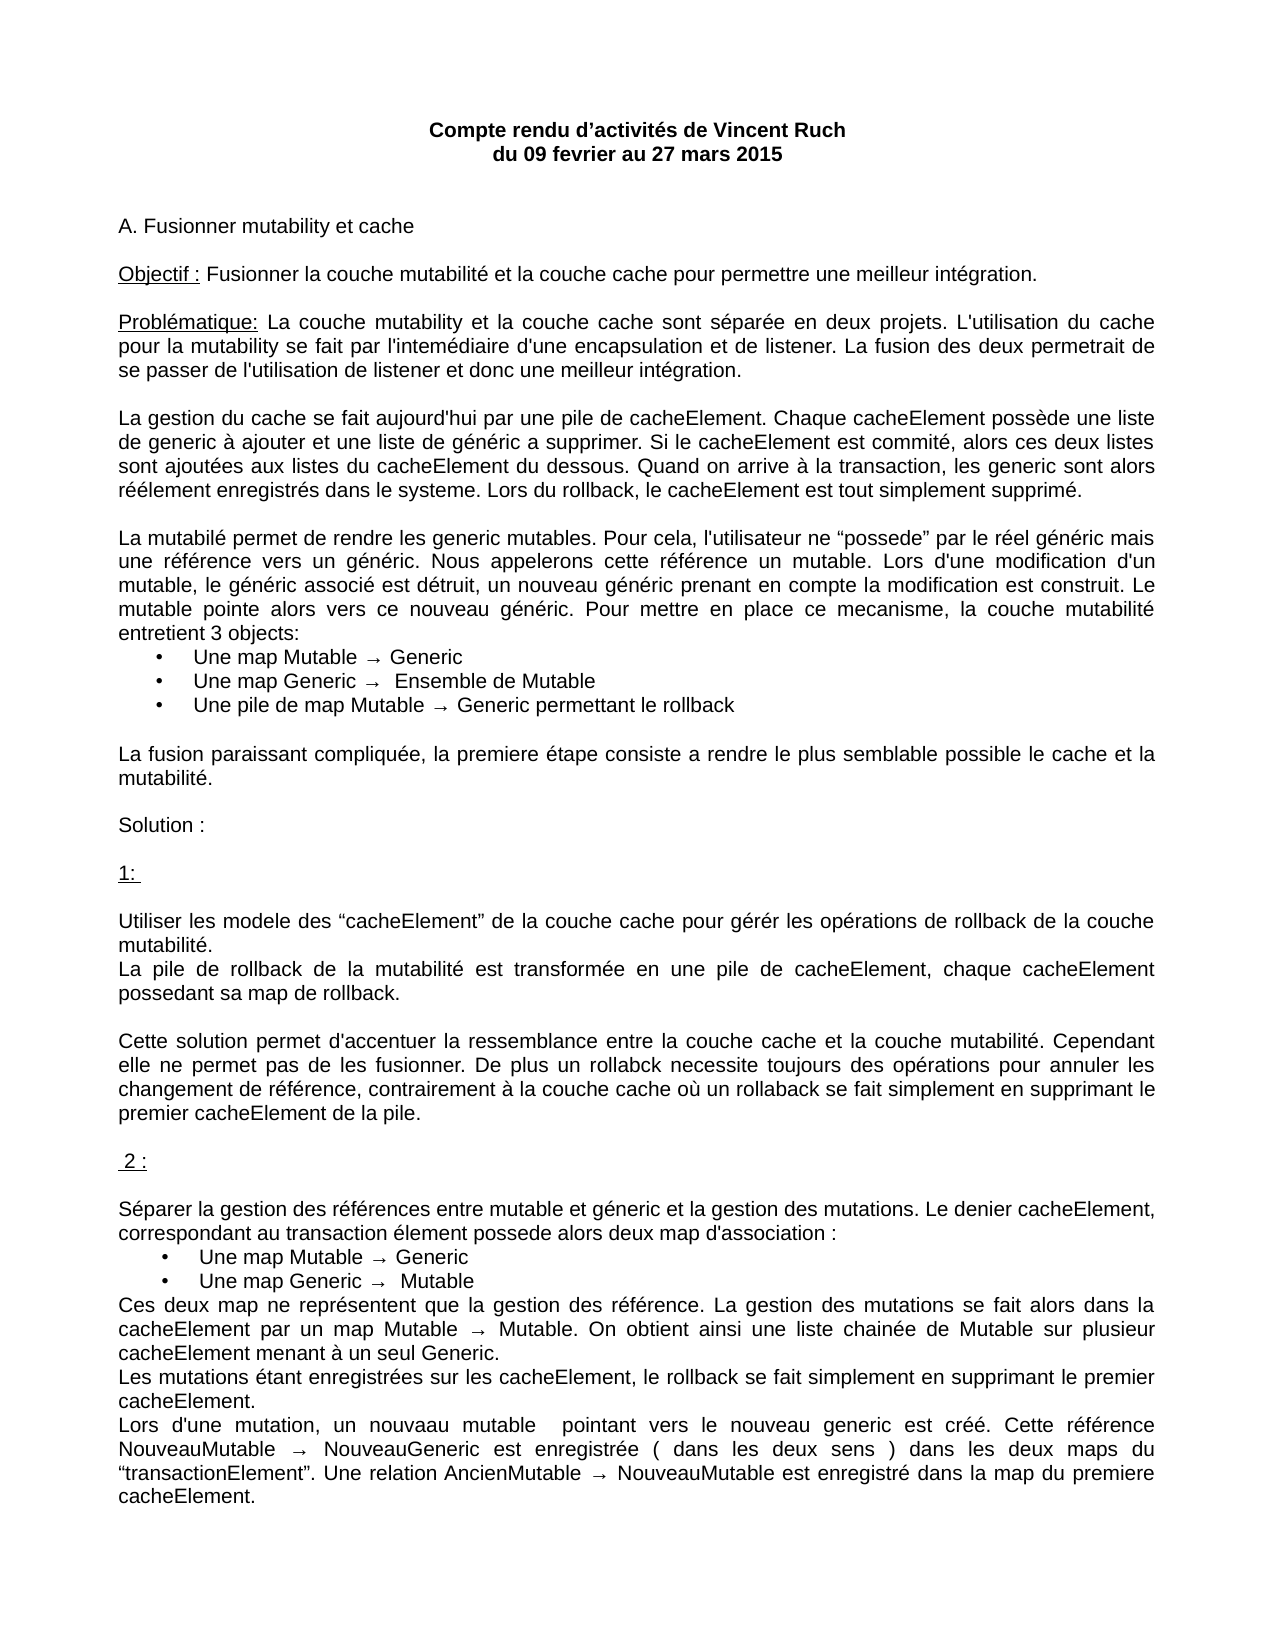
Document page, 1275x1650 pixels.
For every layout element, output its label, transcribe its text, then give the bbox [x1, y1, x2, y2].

text La pile de rollback de la mutabilité est transformée en une pile de cacheElement, chaque cacheElement possedant sa map de rollback. [118, 957, 1157, 1005]
list Une map Mutable → Generic [161, 1244, 1157, 1268]
text A. Fusionner mutability et cache [118, 214, 1157, 238]
text La fusion paraissant compliquée, la premiere étape consiste a rendre le plus semblable possible le cache et la mutabilité. [118, 741, 1157, 789]
text Objectif : Fusionner la couche mutabilité et la couche cache pour permettre une meilleur intégration. [118, 262, 1157, 286]
text Les mutations étant enregistrées sur les cacheElement, le rollback se fait simplement en supprimant le premier cacheElement. [118, 1364, 1157, 1412]
text La mutabilé permet de rendre les generic mutables. Pour cela, l'utilisateur ne “possede” par le réel généric mais une référence vers un généric. Nous appelerons cette référence un mutable. Lors d'une modification d'un mutable, le généric associé est détruit, un nouveau généric prenant en compte la modification est construit. Le mutable pointe alors vers ce nouveau généric. Pour mettre en place ce mecanisme, la couche mutabilité entretient 3 objects: [118, 525, 1157, 645]
text Problématique: La couche mutability et la couche cache sont séparée en deux projets. L'utilisation du cache pour la mutability se fait par l'intemédiaire d'une encapsulation et de listener. La fusion des deux permetrait de se passer de l'utilisation de listener et donc une meilleur intégration. [118, 310, 1157, 382]
text La gestion du cache se fait aujourd'hui par une pile de cacheElement. Chaque cacheElement possède une liste de generic à ajouter et une liste de généric a supprimer. Si le cacheElement est commité, alors ces deux listes sont ajoutées aux listes du cacheElement du dessous. Quand on arrive à la transaction, les generic sont alors réélement enregistrés dans le systeme. Lors du rollback, le cacheElement est tout simplement supprimé. [118, 406, 1157, 501]
list Une map Generic → Ensemble de Mutable [156, 669, 1157, 693]
list Une map Generic → Mutable [161, 1268, 1157, 1293]
text 2 : [118, 1149, 1157, 1173]
list Une pile de map Mutable → Generic permettant le rollback [156, 693, 1157, 717]
text Lors d'une mutation, un nouvaau mutable pointant vers le nouveau generic est créé. Cette référence NouveauMutable → NouveauGeneric est enregistrée ( dans les deux sens ) dans les deux maps du “transactionElement”. Une relation AncienMutable → NouveauMutable est enregistré dans la map du premiere cacheElement. [118, 1412, 1157, 1508]
text 1: [118, 861, 1157, 885]
text Utiliser les modele des “cacheElement” de la couche cache pour gérér les opérations de rollback de la couche mutabilité. [118, 909, 1157, 957]
list Une map Mutable → Generic [156, 645, 1157, 669]
text du 09 fevrier au 27 mars 2015 [118, 142, 1157, 166]
text Séparer la gestion des références entre mutable et géneric et la gestion des mutations. Le denier cacheElement, correspondant au transaction élement possede alors deux map d'association : [118, 1197, 1157, 1244]
text Solution : [118, 813, 1157, 837]
text Ces deux map ne représentent que la gestion des référence. La gestion des mutations se fait alors dans la cacheElement par un map Mutable → Mutable. On obtient ainsi une liste chainée de Mutable sur plusieur cacheElement menant à un seul Generic. [118, 1293, 1157, 1364]
text Compte rendu d’activités de Vincent Ruch [118, 118, 1157, 142]
text Cette solution permet d'accentuer la ressemblance entre la couche cache et la couche mutabilité. Cependant elle ne permet pas de les fusionner. De plus un rollabck necessite toujours des opérations pour annuler les changement de référence, contrairement à la couche cache où un rollaback se fait simplement en supprimant le premier cacheElement de la pile. [118, 1029, 1157, 1125]
